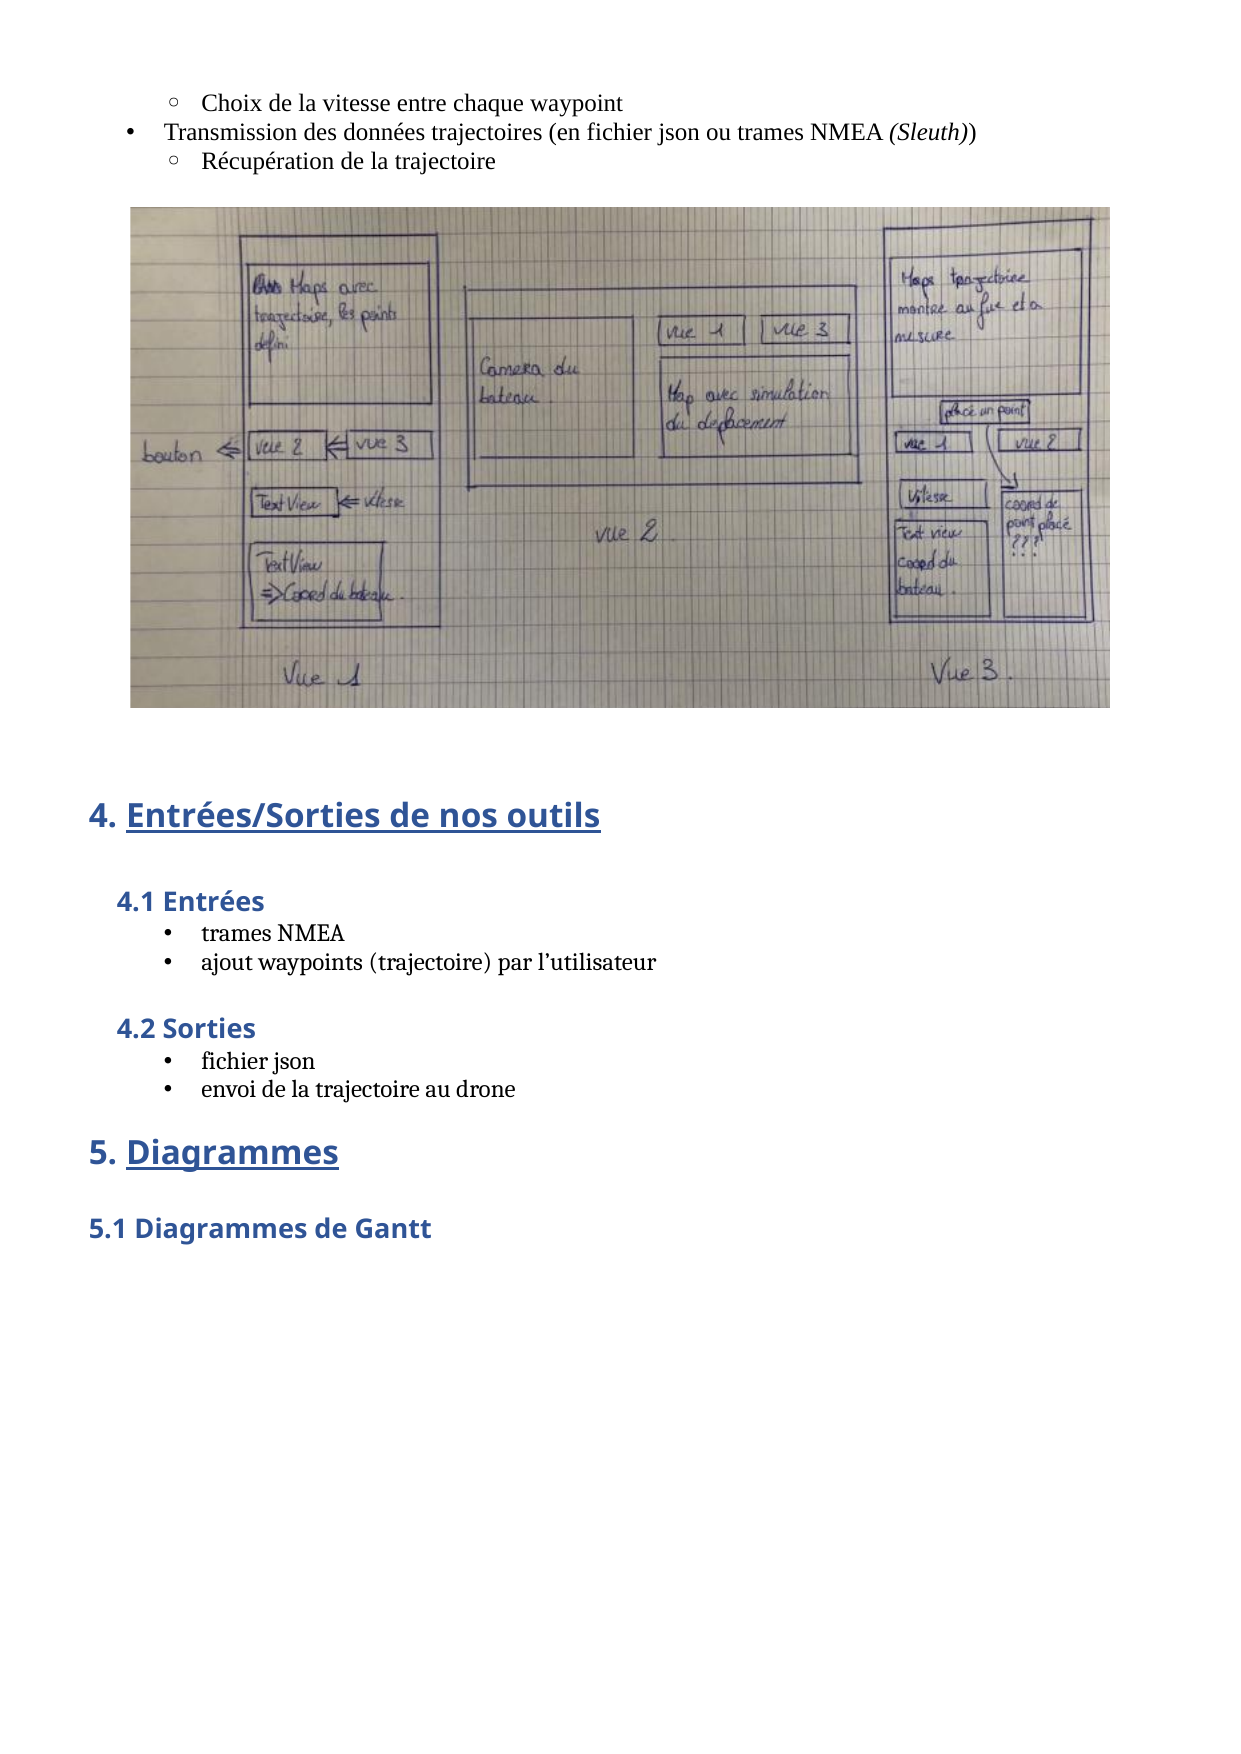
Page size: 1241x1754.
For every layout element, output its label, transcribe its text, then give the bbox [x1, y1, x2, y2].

list envoi de la trajectoire au drone [163, 1075, 1152, 1104]
list fichier json [163, 1047, 1152, 1075]
subtitle 4.1 Entrées [88, 882, 1152, 919]
picture [130, 207, 1110, 708]
list ajout waypoints (trajectoire) par l’utilisateur [163, 948, 1152, 977]
list Choix de la vitesse entre chaque waypoint [163, 88, 1152, 117]
list Transmission des données trajectoires (en fichier json ou trames NMEA (Sleuth)) [126, 117, 1152, 146]
subtitle 5.1 Diagrammes de Gantt [88, 1209, 1152, 1246]
subtitle 5. Diagrammes [88, 1129, 1152, 1174]
list trames NMEA [163, 919, 1152, 948]
list Récupération de la trajectoire [163, 146, 1152, 175]
subtitle 4. Entrées/Sorties de nos outils [88, 792, 1152, 837]
subtitle 4.2 Sorties [88, 1010, 1152, 1047]
